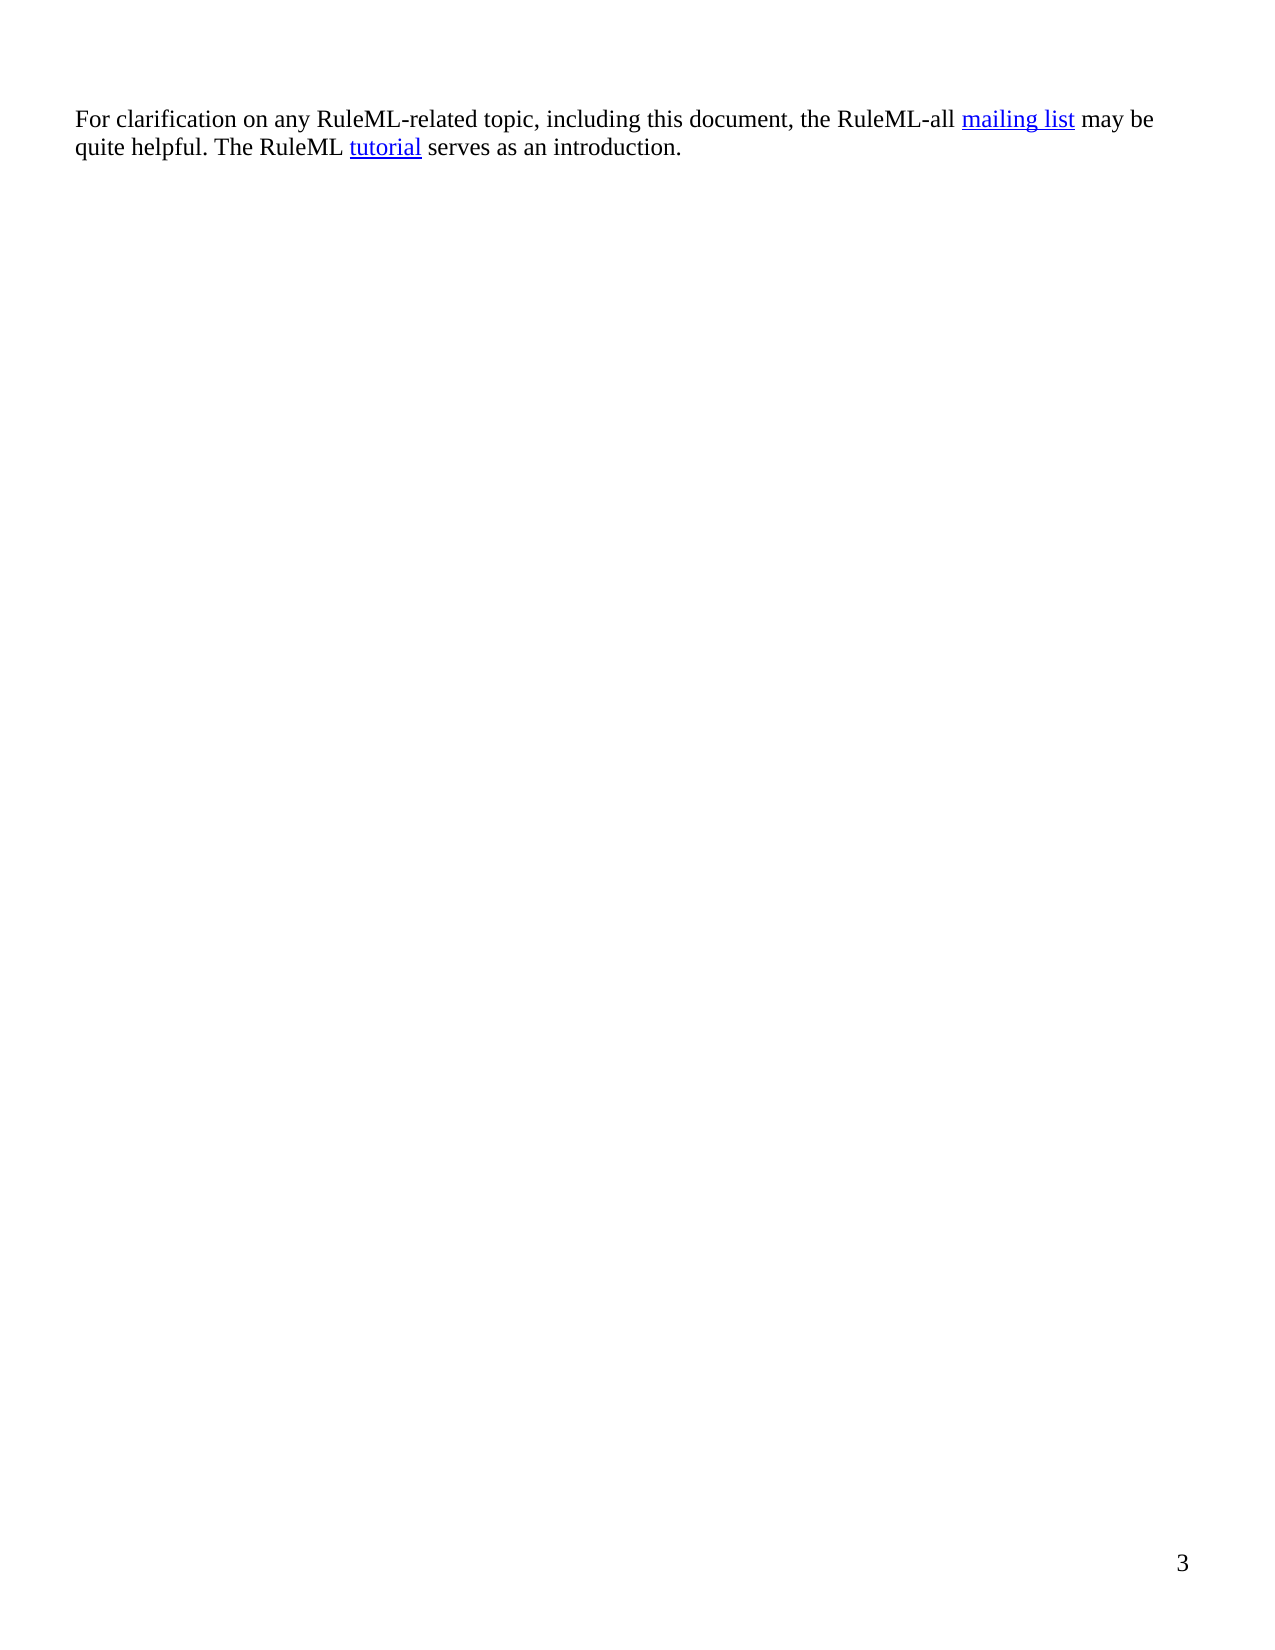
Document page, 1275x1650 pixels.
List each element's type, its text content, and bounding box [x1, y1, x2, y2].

text For clarification on any RuleML-related topic, including this document, the RuleML-all mailing list may be quite helpful. The RuleML tutorial serves as an introduction. [75, 104, 1200, 161]
